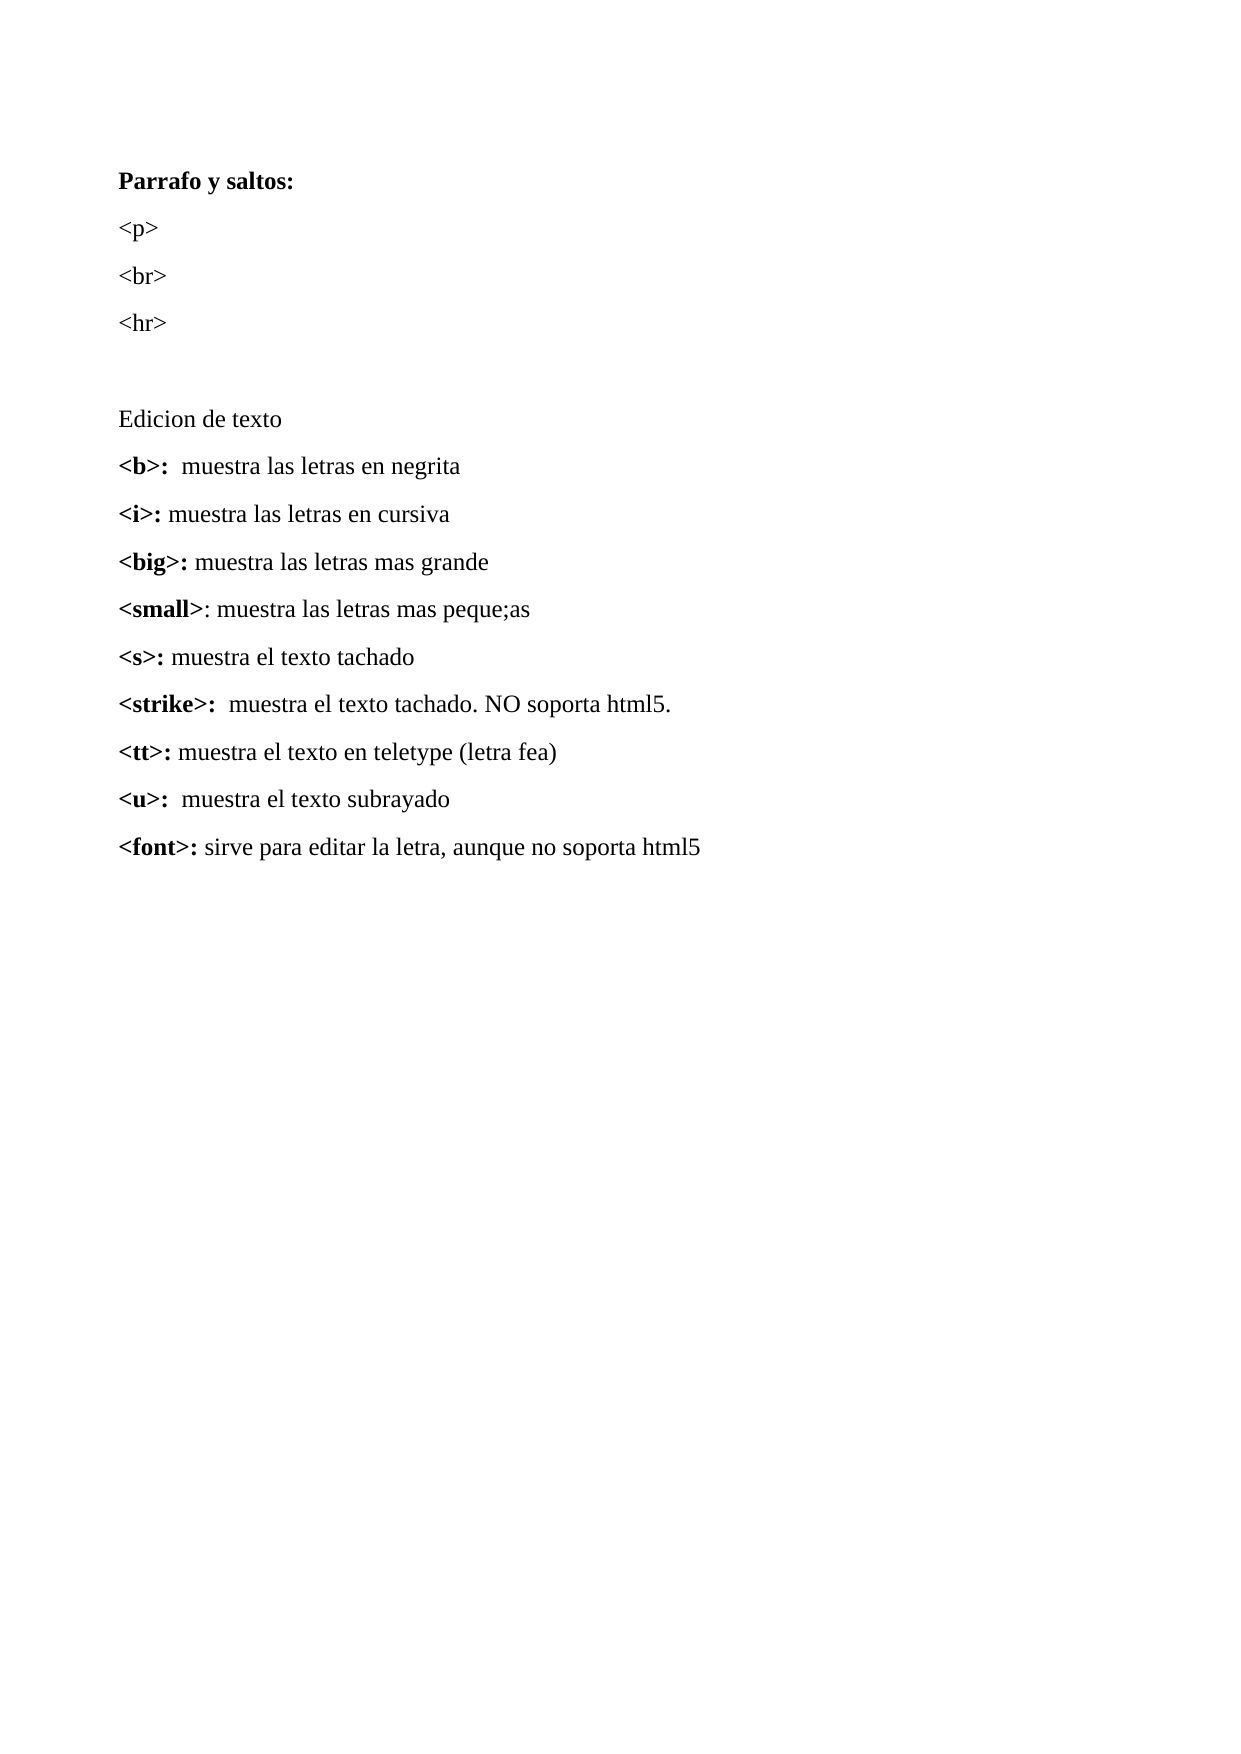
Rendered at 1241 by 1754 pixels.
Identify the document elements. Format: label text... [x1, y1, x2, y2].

text <p> [118, 213, 1122, 242]
text Edicion de texto [118, 404, 1122, 432]
text <font>: sirve para editar la letra, aunque no soporta html5 [118, 832, 1122, 861]
text <hr> [118, 308, 1122, 337]
text <i>: muestra las letras en cursiva [118, 499, 1122, 528]
text <small>: muestra las letras mas peque;as [118, 594, 1122, 623]
text Parrafo y saltos: [118, 166, 1122, 194]
text <s>: muestra el texto tachado [118, 642, 1122, 671]
text <tt>: muestra el texto en teletype (letra fea) [118, 737, 1122, 766]
text <strike>: muestra el texto tachado. NO soporta html5. [118, 689, 1122, 718]
text <br> [118, 261, 1122, 290]
text <u>: muestra el texto subrayado [118, 784, 1122, 813]
text <big>: muestra las letras mas grande [118, 547, 1122, 575]
text <b>: muestra las letras en negrita [118, 451, 1122, 480]
